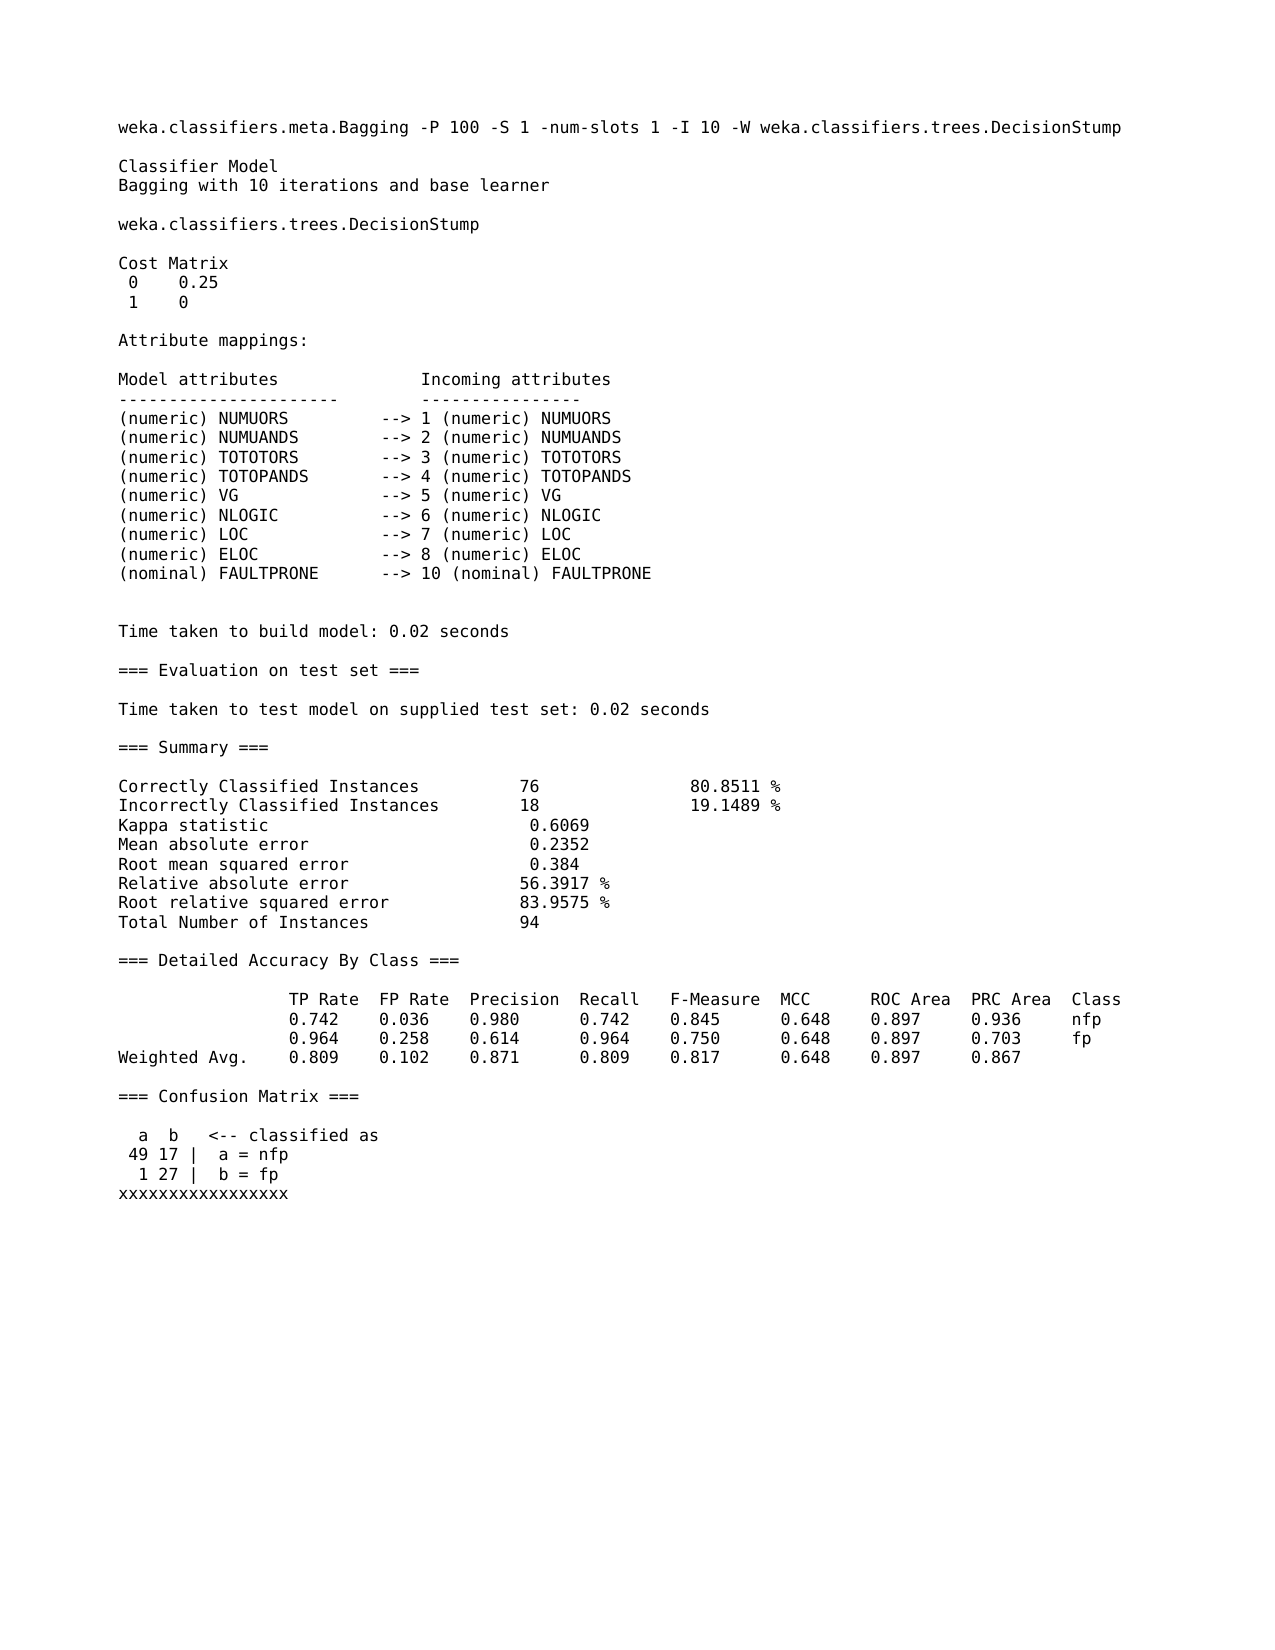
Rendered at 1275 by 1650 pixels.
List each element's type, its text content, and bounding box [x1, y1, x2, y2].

text 1 27 | b = fp [118, 1164, 1157, 1184]
text (numeric) TOTOTORS --> 3 (numeric) TOTOTORS [118, 447, 1157, 467]
text 1 0 [118, 292, 1157, 312]
text (numeric) NUMUANDS --> 2 (numeric) NUMUANDS [118, 428, 1157, 447]
text Correctly Classified Instances 76 80.8511 % [118, 777, 1157, 796]
text Weighted Avg. 0.809 0.102 0.871 0.809 0.817 0.648 0.897 0.867 [118, 1048, 1157, 1067]
text Kappa statistic 0.6069 [118, 816, 1157, 835]
text Bagging with 10 iterations and base learner [118, 176, 1157, 196]
text ---------------------- ---------------- [118, 389, 1157, 409]
text (numeric) TOTOPANDS --> 4 (numeric) TOTOPANDS [118, 467, 1157, 486]
text Model attributes Incoming attributes [118, 370, 1157, 389]
text Relative absolute error 56.3917 % [118, 874, 1157, 893]
text (numeric) VG --> 5 (numeric) VG [118, 486, 1157, 506]
text Time taken to build model: 0.02 seconds [118, 622, 1157, 641]
text === Evaluation on test set === [118, 661, 1157, 680]
text 0 0.25 [118, 273, 1157, 292]
text Root mean squared error 0.384 [118, 854, 1157, 874]
text (numeric) ELOC --> 8 (numeric) ELOC [118, 544, 1157, 564]
text 49 17 | a = nfp [118, 1145, 1157, 1164]
text (numeric) LOC --> 7 (numeric) LOC [118, 525, 1157, 544]
text Time taken to test model on supplied test set: 0.02 seconds [118, 699, 1157, 719]
text (numeric) NLOGIC --> 6 (numeric) NLOGIC [118, 506, 1157, 525]
text Mean absolute error 0.2352 [118, 835, 1157, 854]
text 0.964 0.258 0.614 0.964 0.750 0.648 0.897 0.703 fp [118, 1029, 1157, 1048]
text Root relative squared error 83.9575 % [118, 893, 1157, 912]
text === Confusion Matrix === [118, 1087, 1157, 1106]
text (nominal) FAULTPRONE --> 10 (nominal) FAULTPRONE [118, 564, 1157, 583]
text Attribute mappings: [118, 331, 1157, 351]
text weka.classifiers.trees.DecisionStump [118, 215, 1157, 234]
text a b <-- classified as [118, 1126, 1157, 1145]
text === Summary === [118, 738, 1157, 757]
text (numeric) NUMUORS --> 1 (numeric) NUMUORS [118, 409, 1157, 428]
text TP Rate FP Rate Precision Recall F-Measure MCC ROC Area PRC Area Class [118, 990, 1157, 1009]
text Total Number of Instances 94 [118, 912, 1157, 932]
text Classifier Model [118, 157, 1157, 176]
text Cost Matrix [118, 254, 1157, 273]
text xxxxxxxxxxxxxxxxx [118, 1184, 1157, 1203]
text Incorrectly Classified Instances 18 19.1489 % [118, 796, 1157, 816]
text 0.742 0.036 0.980 0.742 0.845 0.648 0.897 0.936 nfp [118, 1009, 1157, 1029]
text === Detailed Accuracy By Class === [118, 951, 1157, 971]
text weka.classifiers.meta.Bagging -P 100 -S 1 -num-slots 1 -I 10 -W weka.classifiers.trees.DecisionStump [118, 118, 1157, 137]
